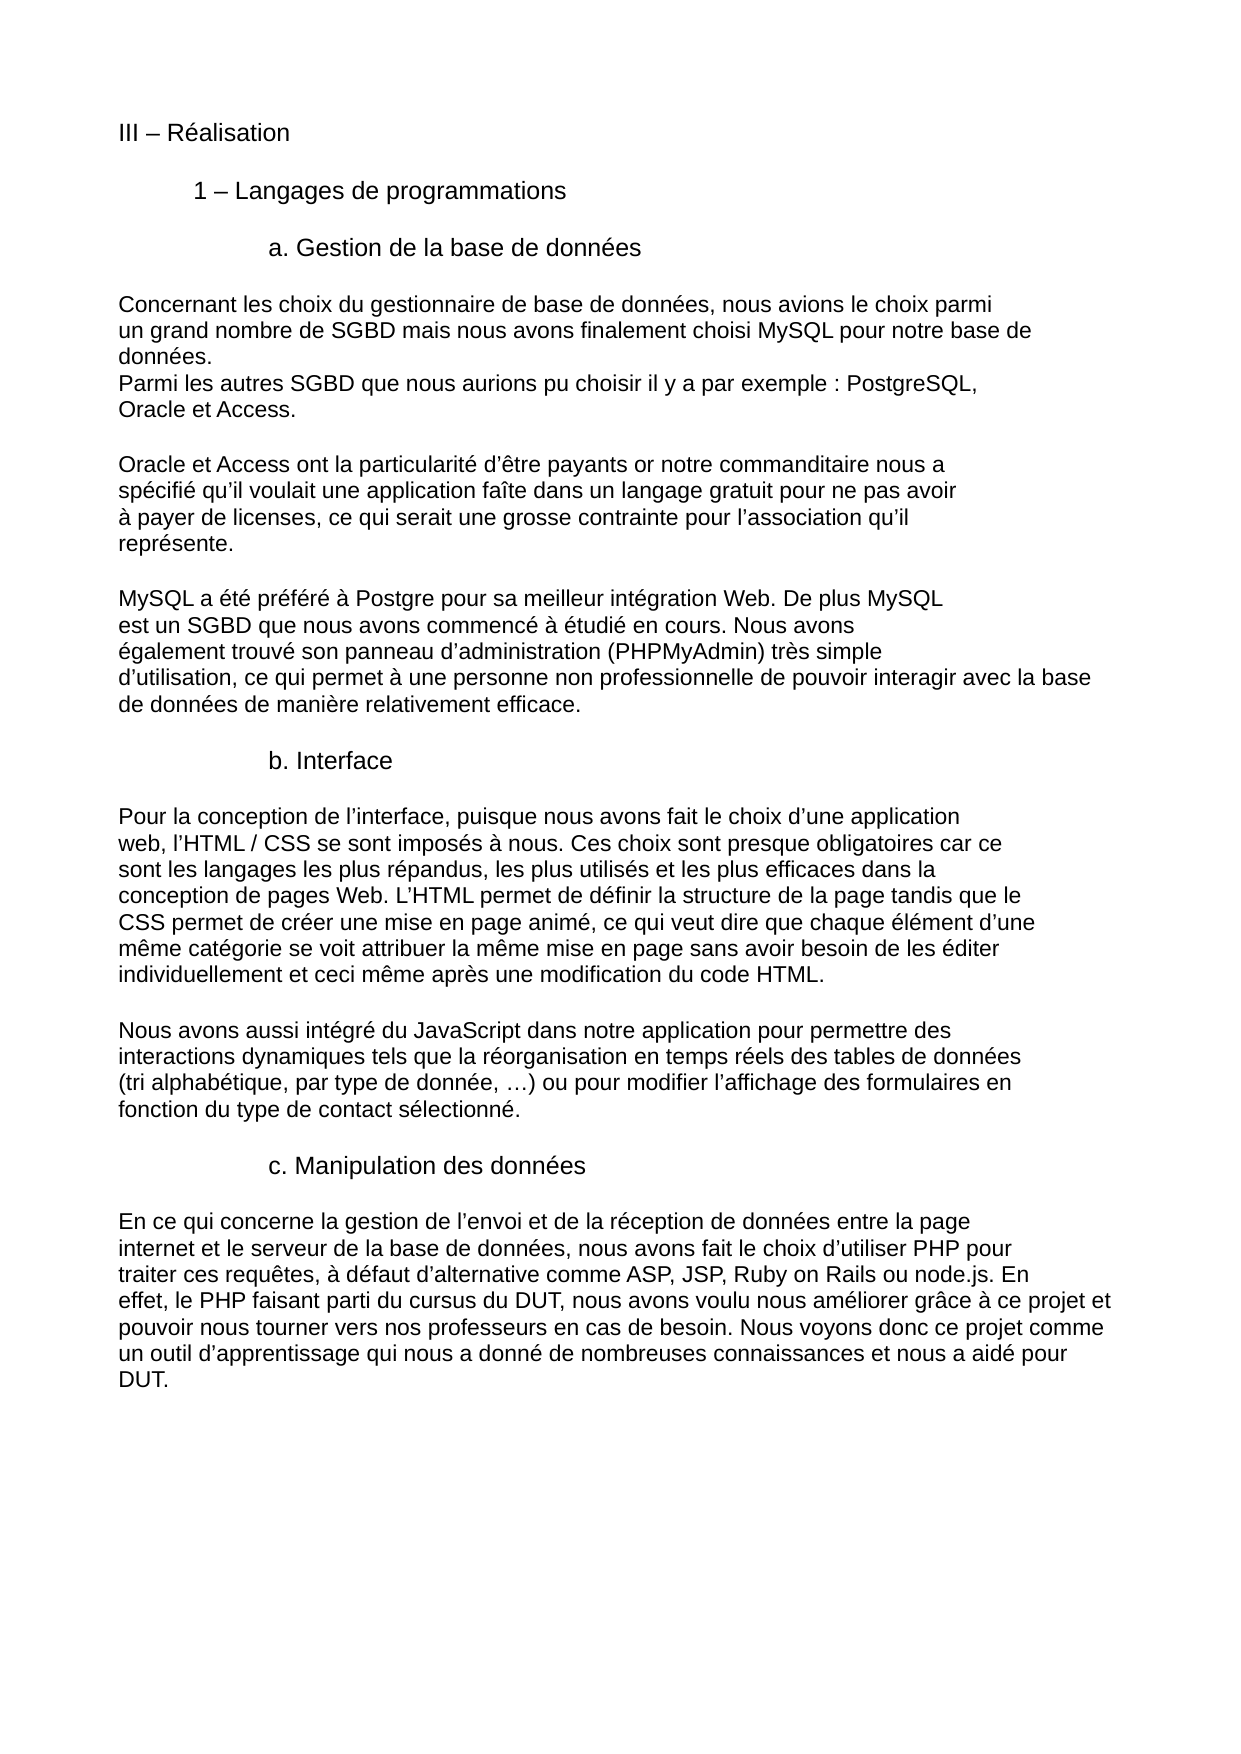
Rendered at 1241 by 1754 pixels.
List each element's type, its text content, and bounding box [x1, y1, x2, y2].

text traiter ces requêtes, à défaut d’alternative comme ASP, JSP, Ruby on Rails ou node.js. En [118, 1261, 1122, 1287]
text un grand nombre de SGBD mais nous avons finalement choisi MySQL pour notre base de [118, 317, 1122, 343]
text En ce qui concerne la gestion de l’envoi et de la réception de données entre la page [118, 1208, 1122, 1234]
text spécifié qu’il voulait une application faîte dans un langage gratuit pour ne pas avoir [118, 477, 1122, 504]
text (tri alphabétique, par type de donnée, …) ou pour modifier l’affichage des formulaires en [118, 1069, 1122, 1096]
text individuellement et ceci même après une modification du code HTML. [118, 961, 1122, 988]
text à payer de licenses, ce qui serait une grosse contrainte pour l’association qu’il [118, 504, 1122, 530]
text est un SGBD que nous avons commencé à étudié en cours. Nous avons [118, 612, 1122, 638]
text données. [118, 343, 1122, 370]
text Concernant les choix du gestionnaire de base de données, nous avions le choix parmi [118, 291, 1122, 317]
text même catégorie se voit attribuer la même mise en page sans avoir besoin de les éditer [118, 935, 1122, 961]
text sont les langages les plus répandus, les plus utilisés et les plus efficaces dans la [118, 856, 1122, 882]
text effet, le PHP faisant parti du cursus du DUT, nous avons voulu nous améliorer grâce à ce projet et pouvoir nous tourner vers nos professeurs en cas de besoin. Nous voyons donc ce projet comme un outil d’apprentissage qui nous a donné de nombreuses connaissances et nous a aidé pour DUT. [118, 1287, 1122, 1393]
text web, l’HTML / CSS se sont imposés à nous. Ces choix sont presque obligatoires car ce [118, 830, 1122, 856]
text MySQL a été préféré à Postgre pour sa meilleur intégration Web. De plus MySQL [118, 585, 1122, 612]
text représente. [118, 530, 1122, 557]
text III – Réalisation [118, 118, 1122, 147]
text conception de pages Web. L’HTML permet de définir la structure de la page tandis que le [118, 882, 1122, 909]
text 1 – Langages de programmations [118, 176, 1122, 204]
text a. Gestion de la base de données [118, 233, 1122, 262]
text CSS permet de créer une mise en page animé, ce qui veut dire que chaque élément d’une [118, 909, 1122, 935]
text Nous avons aussi intégré du JavaScript dans notre application pour permettre des [118, 1017, 1122, 1043]
text interactions dynamiques tels que la réorganisation en temps réels des tables de données [118, 1043, 1122, 1069]
text d’utilisation, ce qui permet à une personne non professionnelle de pouvoir interagir avec la base de données de manière relativement efficace. [118, 664, 1122, 717]
text Oracle et Access ont la particularité d’être payants or notre commanditaire nous a [118, 451, 1122, 477]
text b. Interface [118, 746, 1122, 774]
text c. Manipulation des données [118, 1151, 1122, 1179]
text internet et le serveur de la base de données, nous avons fait le choix d’utiliser PHP pour [118, 1234, 1122, 1261]
text fonction du type de contact sélectionné. [118, 1096, 1122, 1122]
text également trouvé son panneau d’administration (PHPMyAdmin) très simple [118, 638, 1122, 664]
text Parmi les autres SGBD que nous aurions pu choisir il y a par exemple : PostgreSQL, [118, 370, 1122, 396]
text Oracle et Access. [118, 396, 1122, 422]
text Pour la conception de l’interface, puisque nous avons fait le choix d’une application [118, 803, 1122, 830]
